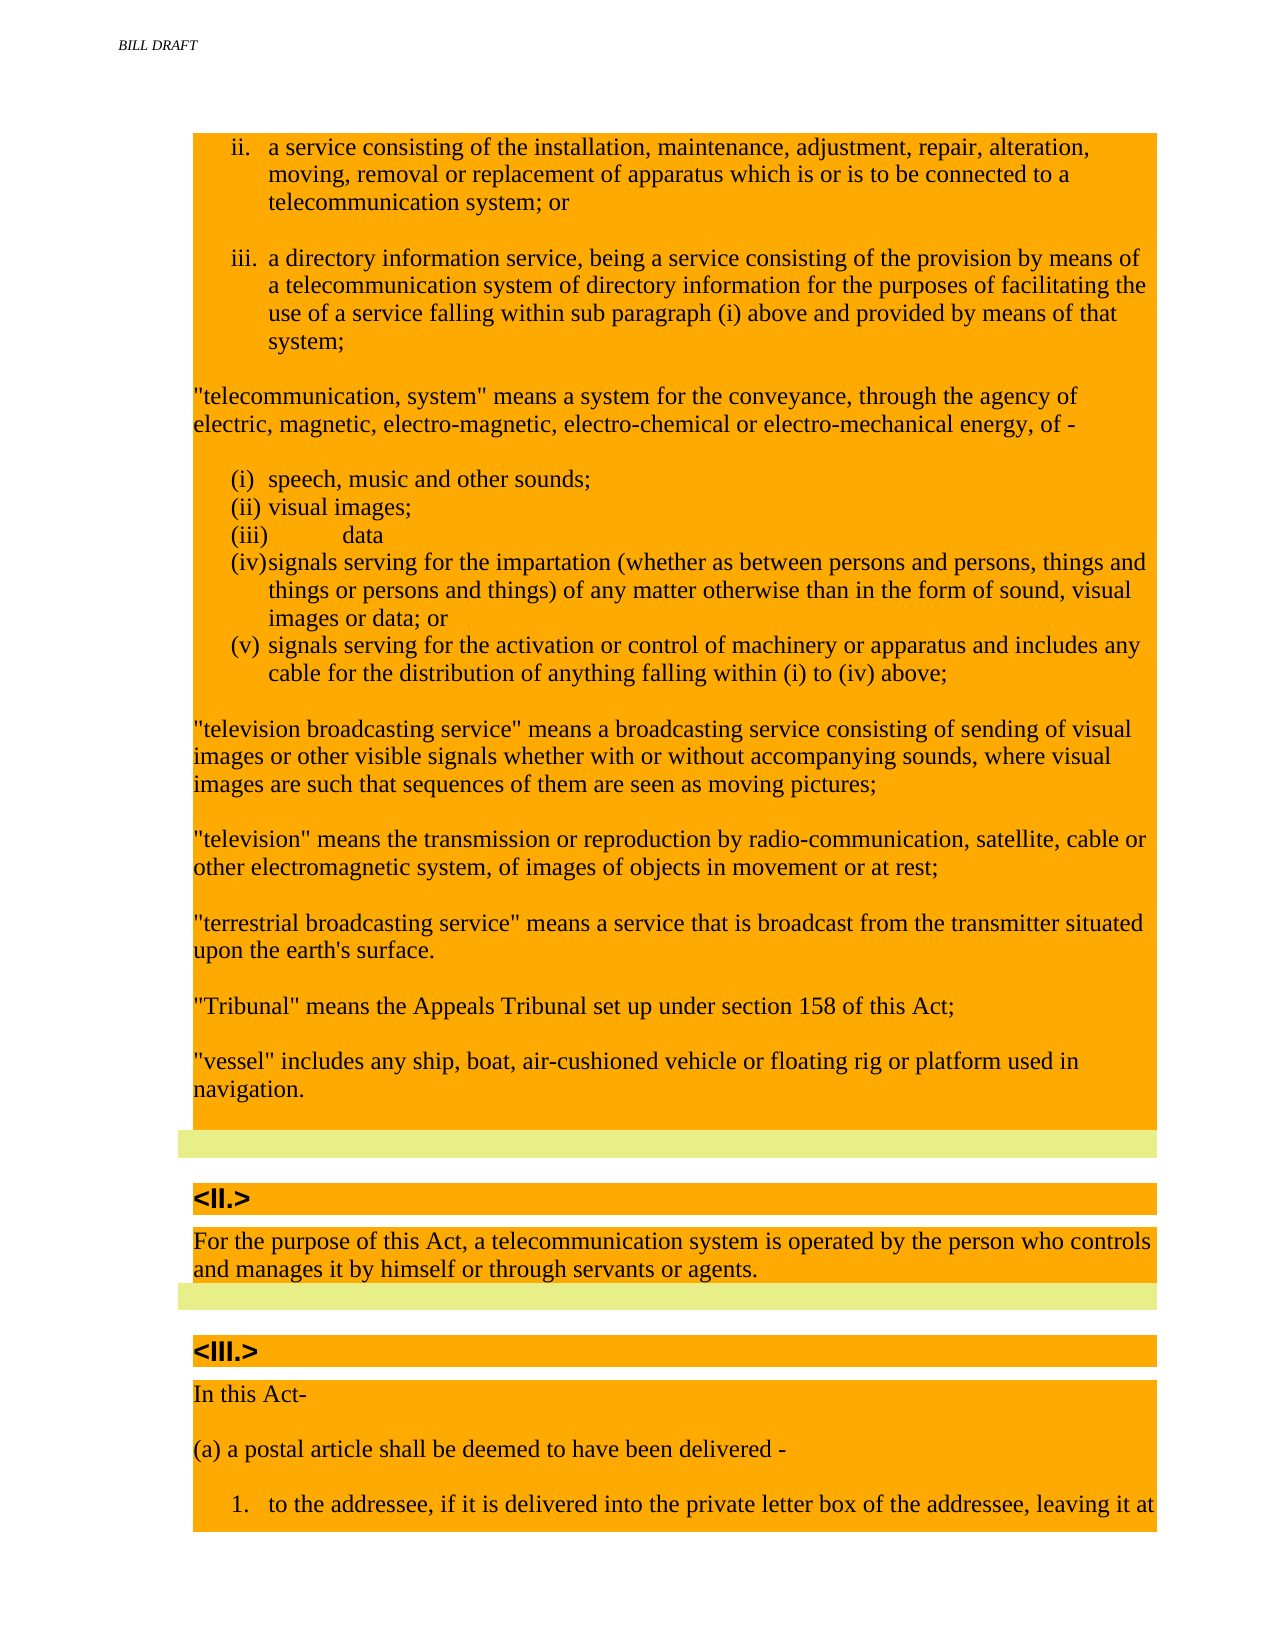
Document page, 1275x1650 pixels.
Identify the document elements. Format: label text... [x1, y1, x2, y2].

list a directory information service, being a service consisting of the provision by means of a telecommunication system of directory information for the purposes of facilitating the use of a service falling within sub paragraph (i) above and provided by means of that system; [231, 244, 1157, 354]
text "television" means the transmission or reproduction by radio-communication, satellite, cable or other electromagnetic system, of images of objects in movement or at rest; [193, 826, 1157, 881]
text "terrestrial broadcasting service" means a service that is broadcast from the transmitter situated upon the earth's surface. [193, 909, 1157, 964]
text "vessel" includes any ship, boat, air-cushioned vehicle or floating rig or platform used in navigation. [193, 1047, 1157, 1103]
list a service consisting of the installation, maintenance, adjustment, repair, alteration, moving, removal or replacement of apparatus which is or is to be connected to a telecommunication system; or [231, 133, 1157, 216]
text "Tribunal" means the Appeals Tribunal set up under section 158 of this Act; [193, 992, 1157, 1019]
subtitle <II.> [193, 1183, 1157, 1215]
list signals serving for the impartation (whether as between persons and persons, things and things or persons and things) of any matter otherwise than in the form of sound, visual images or data; or [231, 548, 1157, 632]
list to the addressee, if it is delivered into the private letter box of the addressee, leaving it at [231, 1491, 1157, 1518]
text For the purpose of this Act, a telecommunication system is operated by the person who controls and manages it by himself or through servants or agents. [193, 1227, 1157, 1283]
text "television broadcasting service" means a broadcasting service consisting of sending of visual images or other visible signals whether with or without accompanying sounds, where visual images are such that sequences of them are seen as moving pictures; [193, 715, 1157, 798]
list visual images; [231, 493, 1157, 521]
list speech, music and other sounds; [231, 465, 1157, 493]
subtitle <III.> [193, 1335, 1157, 1367]
text In this Act- [193, 1380, 1157, 1407]
text "telecommunication, system" means a system for the conveyance, through the agency of electric, magnetic, electro-magnetic, electro-chemical or electro-mechanical energy, of - [193, 382, 1157, 438]
list signals serving for the activation or control of machinery or apparatus and includes any cable for the distribution of anything falling within (i) to (iv) above; [231, 632, 1157, 687]
text (a) a postal article shall be deemed to have been delivered - [193, 1435, 1157, 1463]
list data [231, 521, 1157, 548]
